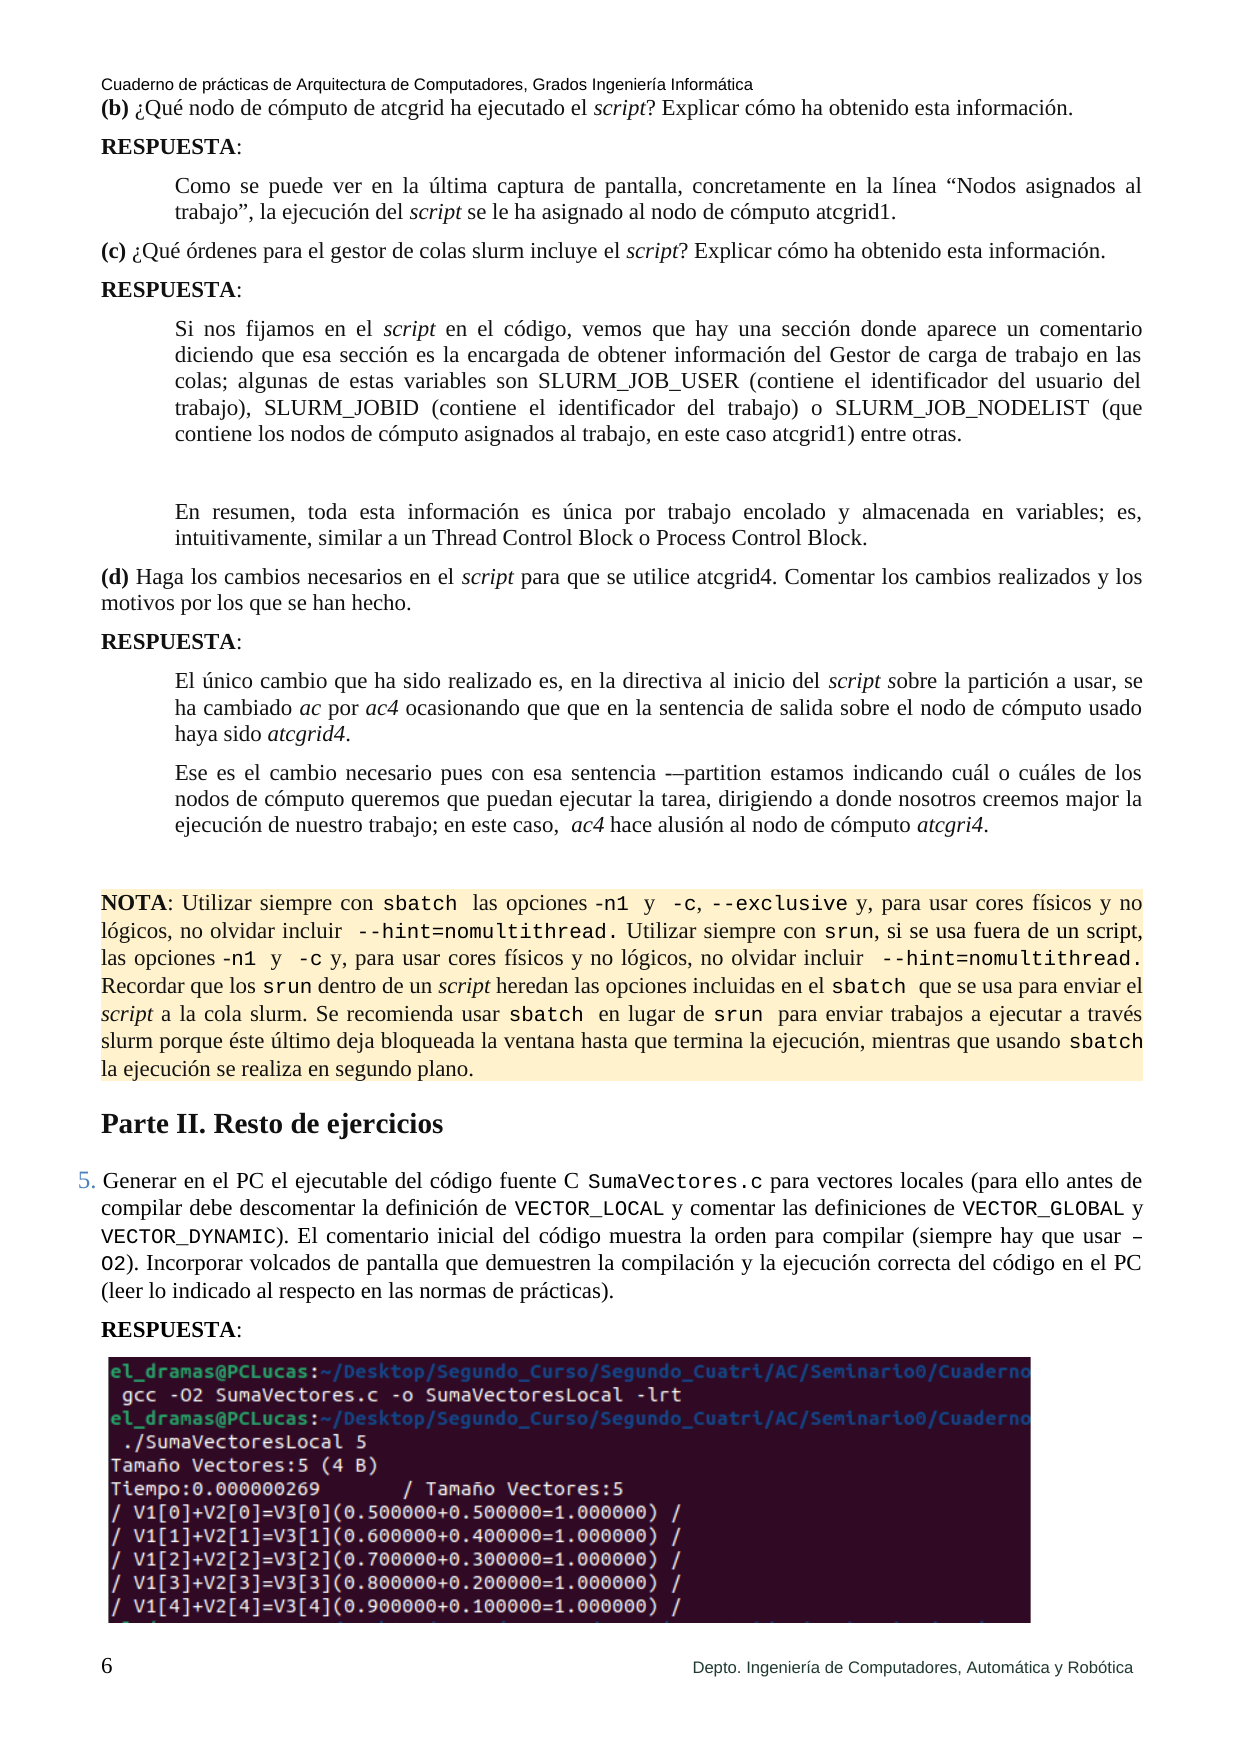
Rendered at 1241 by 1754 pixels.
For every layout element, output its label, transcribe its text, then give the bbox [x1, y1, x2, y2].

text (c) ¿Qué órdenes para el gestor de colas slurm incluye el script? Explicar cómo ha obtenido esta información. [101, 237, 1143, 263]
list RESPUESTA: [101, 1316, 1143, 1342]
list El único cambio que ha sido realizado es, en la directiva al inicio del script sobre la partición a usar, se ha cambiado ac por ac4 ocasionando que que en la sentencia de salida sobre el nodo de cómputo usado haya sido atcgrid4. [174, 667, 1143, 746]
subtitle Parte II. Resto de ejercicios [101, 1106, 1143, 1140]
list RESPUESTA: [101, 133, 1143, 159]
list En resumen, toda esta información es única por trabajo encolado y almacenada en variables; es, intuitivamente, similar a un Thread Control Block o Process Control Block. [174, 498, 1143, 551]
list Generar en el PC el ejecutable del código fuente C SumaVectores.c para vectores locales (para ello antes de compilar debe descomentar la definición de VECTOR_LOCAL y comentar las definiciones de VECTOR_GLOBAL y VECTOR_DYNAMIC). El comentario inicial del código muestra la orden para compilar (siempre hay que usar –O2). Incorporar volcados de pantalla que demuestren la compilación y la ejecución correcta del código en el PC (leer lo indicado al respecto en las normas de prácticas). [71, 1165, 1143, 1303]
list Como se puede ver en la última captura de pantalla, concretamente en la línea “Nodos asignados al trabajo”, la ejecución del script se le ha asignado al nodo de cómputo atcgrid1. [174, 172, 1143, 224]
list Ese es el cambio necesario pues con esa sentencia -–partition estamos indicando cuál o cuáles de los nodos de cómputo queremos que puedan ejecutar la tarea, dirigiendo a donde nosotros creemos major la ejecución de nuestro trabajo; en este caso, ac4 hace alusión al nodo de cómputo atcgri4. [174, 759, 1143, 838]
list RESPUESTA: [101, 276, 1143, 302]
list Si nos fijamos en el script en el código, vemos que hay una sección donde aparece un comentario diciendo que esa sección es la encargada de obtener información del Gestor de carga de trabajo en las colas; algunas de estas variables son SLURM_JOB_USER (contiene el identificador del usuario del trabajo), SLURM_JOBID (contiene el identificador del trabajo) o SLURM_JOB_NODELIST (que contiene los nodos de cómputo asignados al trabajo, en este caso atcgrid1) entre otras. [174, 315, 1143, 447]
list RESPUESTA: [101, 628, 1143, 655]
list NOTA: Utilizar siempre con sbatch las opciones -n1 y -c, --exclusive y, para usar cores físicos y no lógicos, no olvidar incluir --hint=nomultithread. Utilizar siempre con srun, si se usa fuera de un script, las opciones -n1 y -c y, para usar cores físicos y no lógicos, no olvidar incluir --hint=nomultithread. Recordar que los srun dentro de un script heredan las opciones incluidas en el sbatch que se usa para enviar el script a la cola slurm. Se recomienda usar sbatch en lugar de srun para enviar trabajos a ejecutar a través slurm porque éste último deja bloqueada la ventana hasta que termina la ejecución, mientras que usando sbatch la ejecución se realiza en segundo plano. [101, 889, 1143, 1081]
text (b) ¿Qué nodo de cómputo de atcgrid ha ejecutado el script? Explicar cómo ha obtenido esta información. [101, 94, 1143, 121]
text (d) Haga los cambios necesarios en el script para que se utilice atcgrid4. Comentar los cambios realizados y los motivos por los que se han hecho. [101, 563, 1143, 616]
picture [108, 1357, 1031, 1623]
